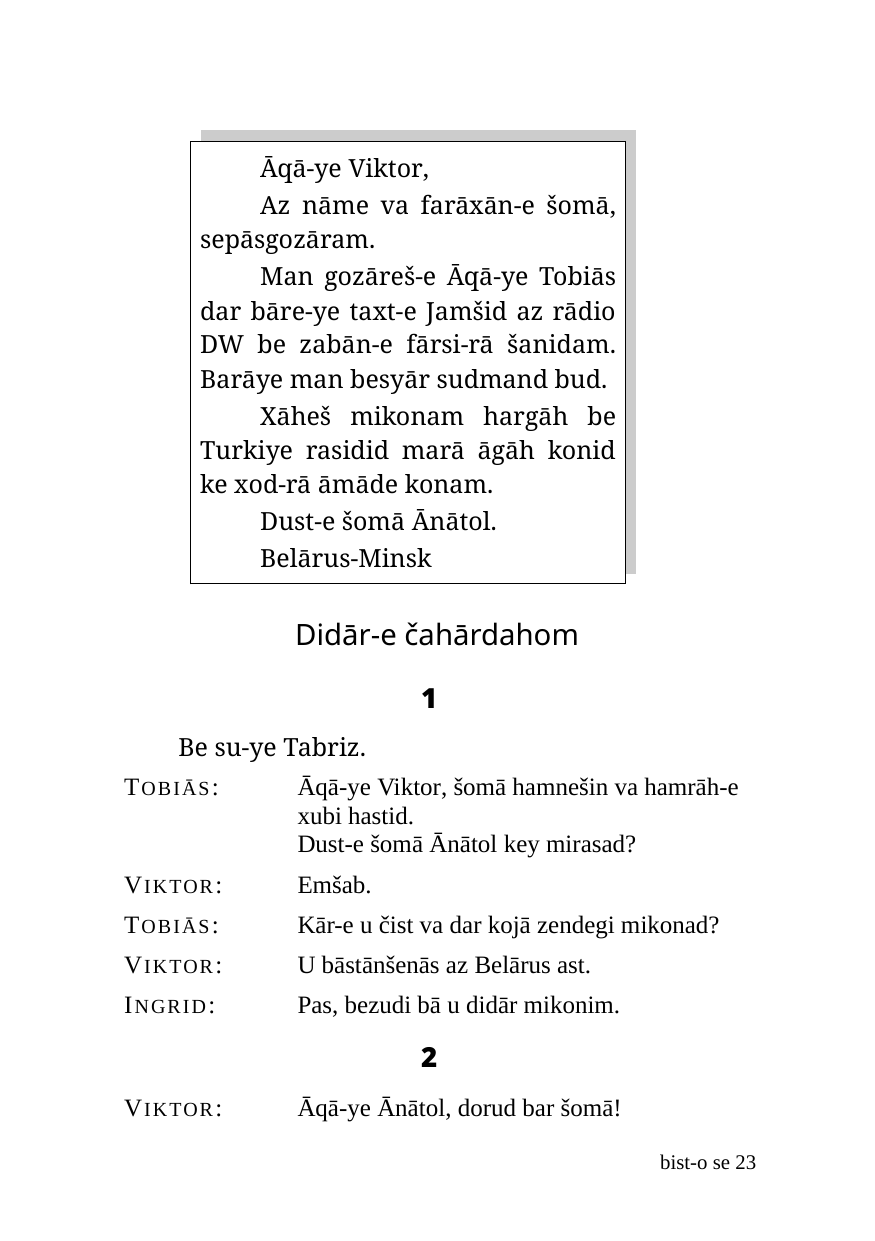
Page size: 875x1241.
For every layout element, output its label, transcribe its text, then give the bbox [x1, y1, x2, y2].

text Xāheš mikonam hargāh be Turkiye rasidid marā āgāh konid ke xod-rā āmāde konam. [200, 398, 616, 501]
table_header Viktor: [118, 1088, 292, 1128]
text Man gozāreš-e Āqā-ye Tobiās dar bāre-ye taxt-e Jamšid az rādio DW be zabān-e fārsi-rā šanidam. Barāye man besyār sudmand bud. [200, 259, 616, 395]
table_header Āqā-ye Viktor, šomā hamnešin va hamrāh-e xubi hastid. Dust-e šomā Ānātol key mirasad? [292, 766, 756, 864]
table_cell Emšab. [292, 864, 756, 904]
subtitle Didār-e čahārdahom [118, 614, 756, 654]
table_cell Tobiās: [118, 904, 292, 944]
text Az nāme va farāxān-e šomā, sepās­gozāram. [200, 188, 616, 256]
text Belārus-Minsk [200, 541, 616, 575]
table_cell Viktor: [118, 864, 292, 904]
table_cell Viktor: [118, 945, 292, 985]
table_cell Pas, bezudi bā u didār mikonim. [292, 985, 756, 1025]
table_cell U bāstānšenās az Belārus ast. [292, 945, 756, 985]
table_header Tobiās: [118, 766, 292, 864]
table_cell Ingrid: [118, 985, 292, 1025]
text Āqā-ye Viktor, [200, 151, 616, 185]
text Be su-ye Tabriz. [118, 729, 756, 763]
text Dust-e šomā Ānātol. [200, 503, 616, 538]
text bist-o se 23 [118, 1150, 756, 1174]
table_header Āqā-ye Ānātol, dorud bar šomā! [292, 1088, 756, 1128]
table_cell Kār-e u čist va dar kojā zendegi mikonad? [292, 904, 756, 944]
